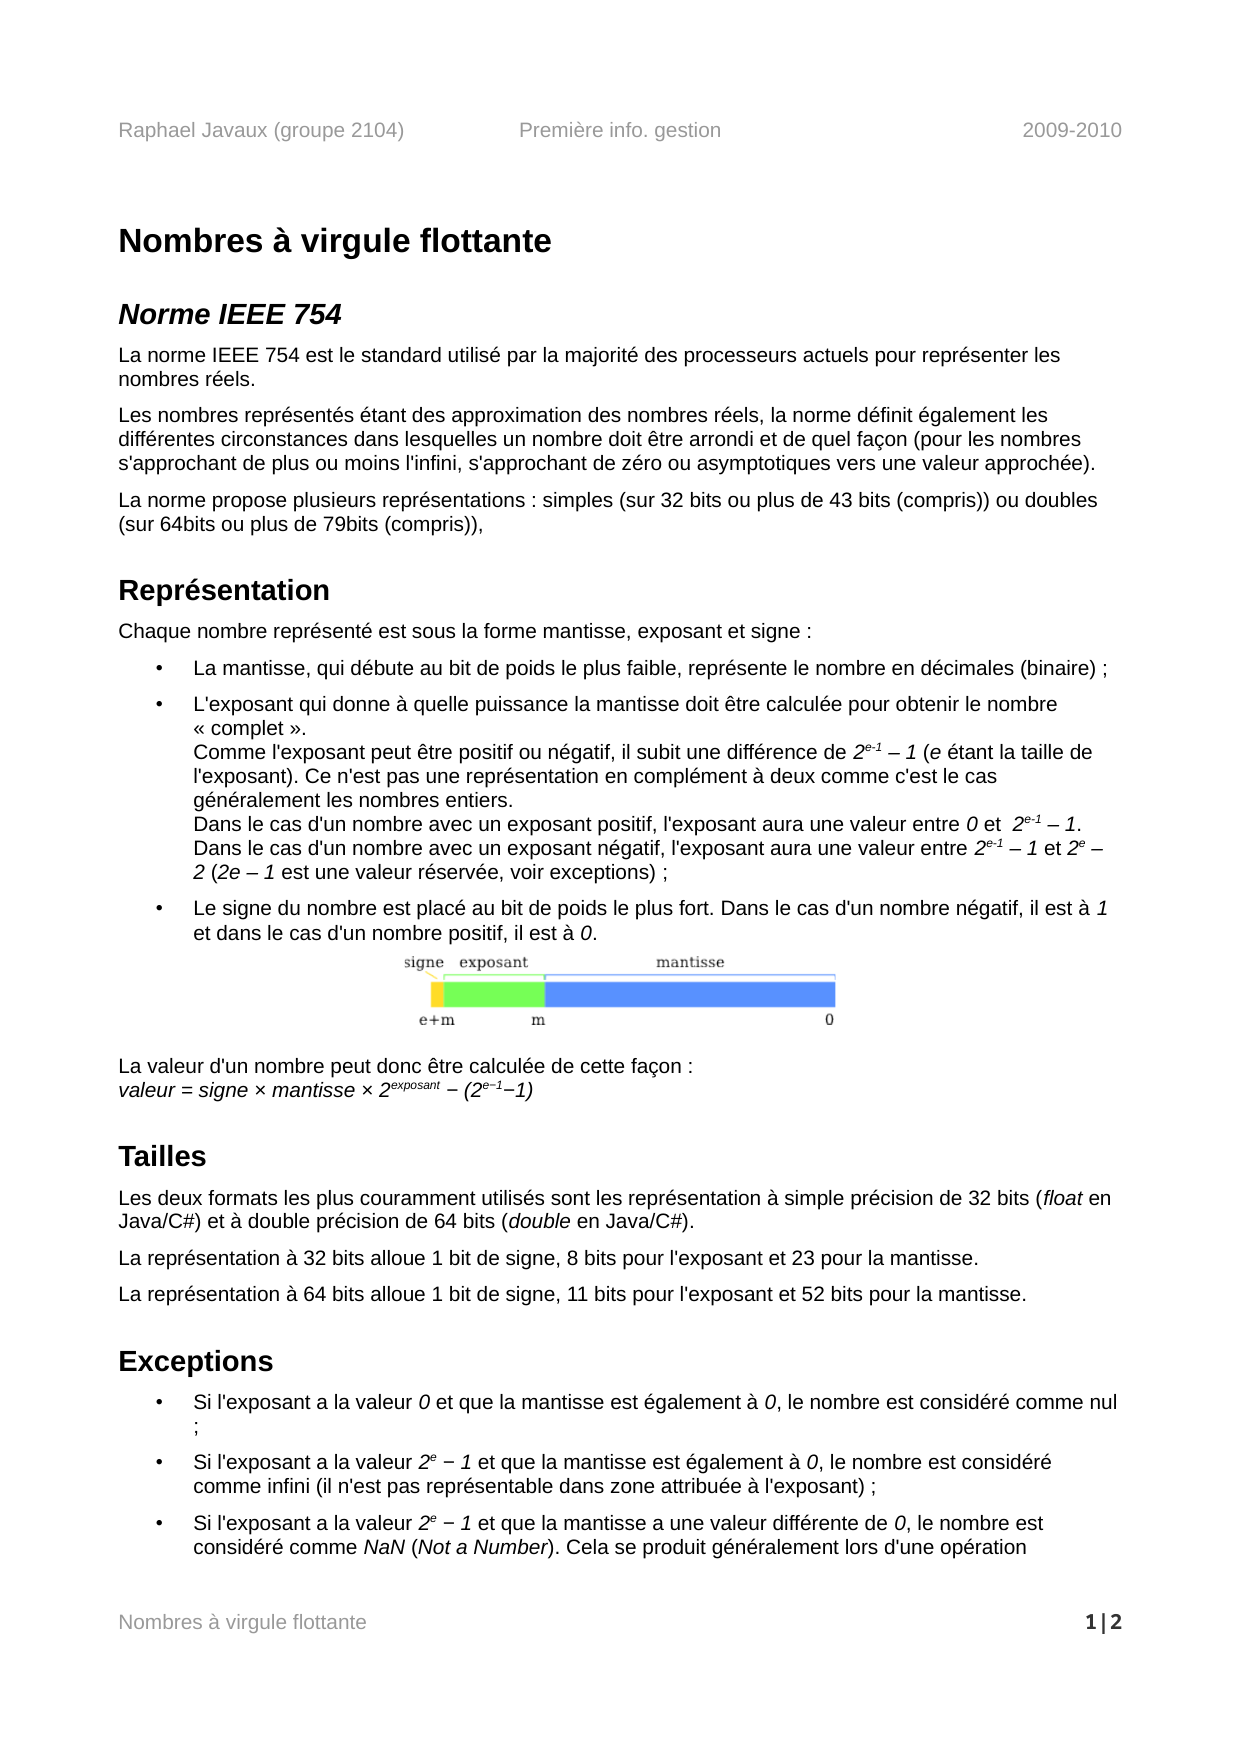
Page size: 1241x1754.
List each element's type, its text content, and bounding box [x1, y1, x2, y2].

subtitle Exceptions [118, 1344, 1122, 1377]
list La mantisse, qui débute au bit de poids le plus faible, représente le nombre en décimales (binaire) ; [156, 655, 1122, 679]
list L'exposant qui donne à quelle puissance la mantisse doit être calculée pour obtenir le nombre « complet ». Comme l'exposant peut être positif ou négatif, il subit une différence de 2e-1 – 1 (e étant la taille de l'exposant). Ce n'est pas une représentation en complément à deux comme c'est le cas généralement les nombres entiers. Dans le cas d'un nombre avec un exposant positif, l'exposant aura une valeur entre 0 et 2e-1 – 1. Dans le cas d'un nombre avec un exposant négatif, l'exposant aura une valeur entre 2e-1 – 1 et 2e – 2 (2e – 1 est une valeur réservée, voir exceptions) ; [156, 692, 1122, 884]
subtitle Tailles [118, 1139, 1122, 1173]
text La représentation à 64 bits alloue 1 bit de signe, 11 bits pour l'exposant et 52 bits pour la mantisse. [118, 1282, 1122, 1306]
text La norme IEEE 754 est le standard utilisé par la majorité des processeurs actuels pour représenter les nombres réels. [118, 343, 1122, 391]
picture [404, 956, 836, 1025]
subtitle Nombres à virgule flottante [118, 221, 1122, 259]
subtitle Norme IEEE 754 [118, 297, 1122, 330]
list Si l'exposant a la valeur 2e − 1 et que la mantisse a une valeur différente de 0, le nombre est considéré comme NaN (Not a Number). Cela se produit généralement lors d'une opération [156, 1511, 1122, 1559]
list Si l'exposant a la valeur 2e − 1 et que la mantisse est également à 0, le nombre est considéré comme infini (il n'est pas représentable dans zone attribuée à l'exposant) ; [156, 1450, 1122, 1498]
list Le signe du nombre est placé au bit de poids le plus fort. Dans le cas d'un nombre négatif, il est à 1 et dans le cas d'un nombre positif, il est à 0. [156, 896, 1122, 944]
text Les nombres représentés étant des approximation des nombres réels, la norme définit également les différentes circonstances dans lesquelles un nombre doit être arrondi et de quel façon (pour les nombres s'approchant de plus ou moins l'infini, s'approchant de zéro ou asymptotiques vers une valeur approchée). [118, 403, 1122, 475]
text Chaque nombre représenté est sous la forme mantisse, exposant et signe : [118, 619, 1122, 643]
text La représentation à 32 bits alloue 1 bit de signe, 8 bits pour l'exposant et 23 pour la mantisse. [118, 1246, 1122, 1270]
text Les deux formats les plus couramment utilisés sont les représentation à simple précision de 32 bits (float en Java/C#) et à double précision de 64 bits (double en Java/C#). [118, 1185, 1122, 1233]
subtitle Représentation [118, 573, 1122, 606]
text La valeur d'un nombre peut donc être calculée de cette façon : valeur = signe × mantisse × 2exposant − (2e−1−1) [118, 957, 1122, 1102]
text La norme propose plusieurs représentations : simples (sur 32 bits ou plus de 43 bits (compris)) ou doubles (sur 64bits ou plus de 79bits (compris)), [118, 487, 1122, 535]
list Si l'exposant a la valeur 0 et que la mantisse est également à 0, le nombre est considéré comme nul ; [156, 1390, 1122, 1438]
